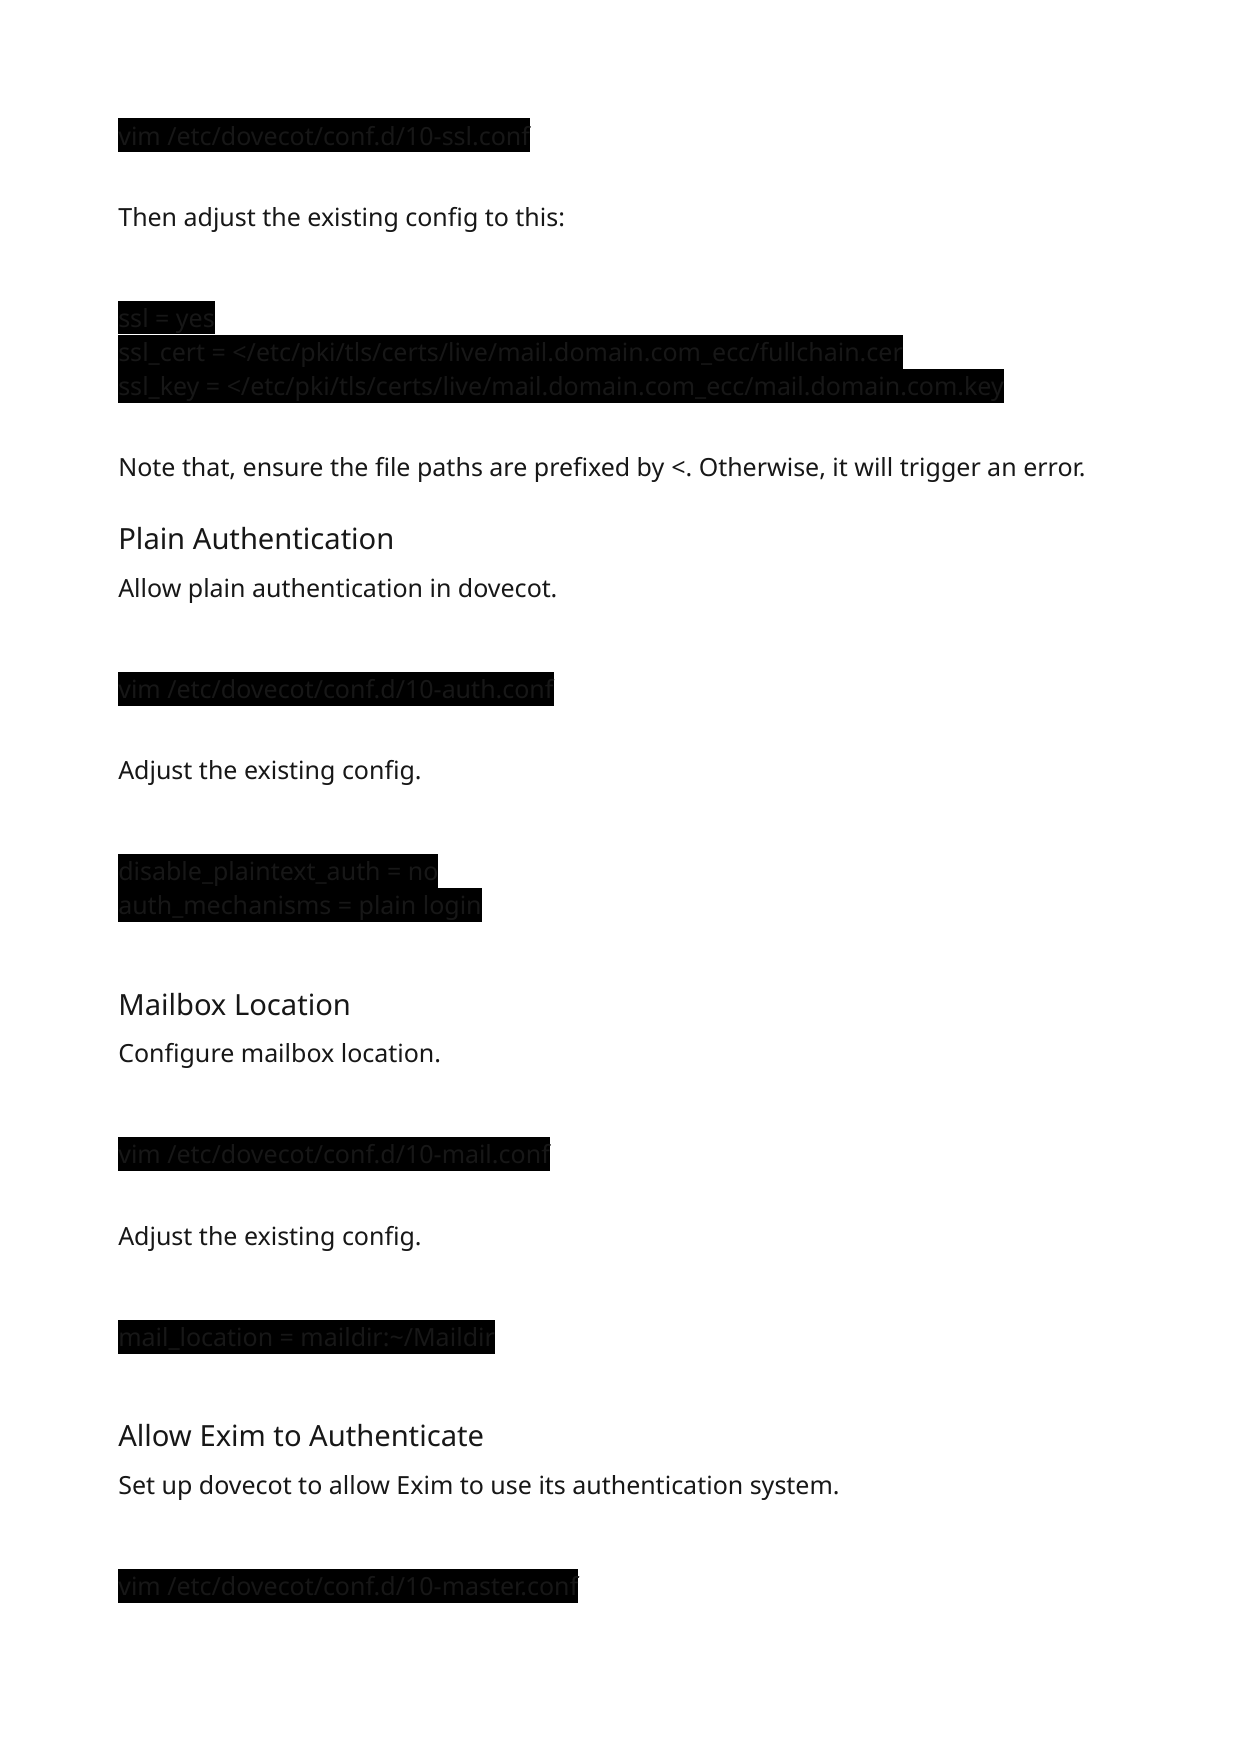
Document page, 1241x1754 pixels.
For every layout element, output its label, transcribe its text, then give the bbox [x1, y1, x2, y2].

subtitle Allow Exim to Authenticate [118, 1416, 1122, 1455]
text disable_plaintext_auth = no [118, 854, 1122, 888]
text auth_mechanisms = plain login [118, 888, 1122, 922]
subtitle Plain Authentication [118, 518, 1122, 558]
text Then adjust the existing config to this: [118, 199, 1122, 233]
text Adjust the existing config. [118, 1218, 1122, 1253]
text Adjust the existing config. [118, 753, 1122, 787]
text ssl_cert = </etc/pki/tls/certs/live/mail.domain.com_ecc/fullchain.cer [118, 334, 1122, 369]
text ssl = yes [118, 301, 1122, 334]
text ssl_key = </etc/pki/tls/certs/live/mail.domain.com_ecc/mail.domain.com.key [118, 369, 1122, 403]
text Note that, ensure the file paths are prefixed by <. Otherwise, it will trigger an error. [118, 450, 1122, 484]
text Allow plain authentication in dovecot. [118, 571, 1122, 604]
text Set up dovecot to allow Exim to use its authentication system. [118, 1468, 1122, 1502]
text Configure mailbox location. [118, 1036, 1122, 1070]
text vim /etc/dovecot/conf.d/10-ssl.conf [118, 118, 1122, 152]
text vim /etc/dovecot/conf.d/10-mail.conf [118, 1137, 1122, 1171]
text vim /etc/dovecot/conf.d/10-auth.conf [118, 672, 1122, 706]
text mail_location = maildir:~/Maildir [118, 1319, 1122, 1354]
subtitle Mailbox Location [118, 984, 1122, 1024]
text vim /etc/dovecot/conf.d/10-master.conf [118, 1569, 1122, 1603]
